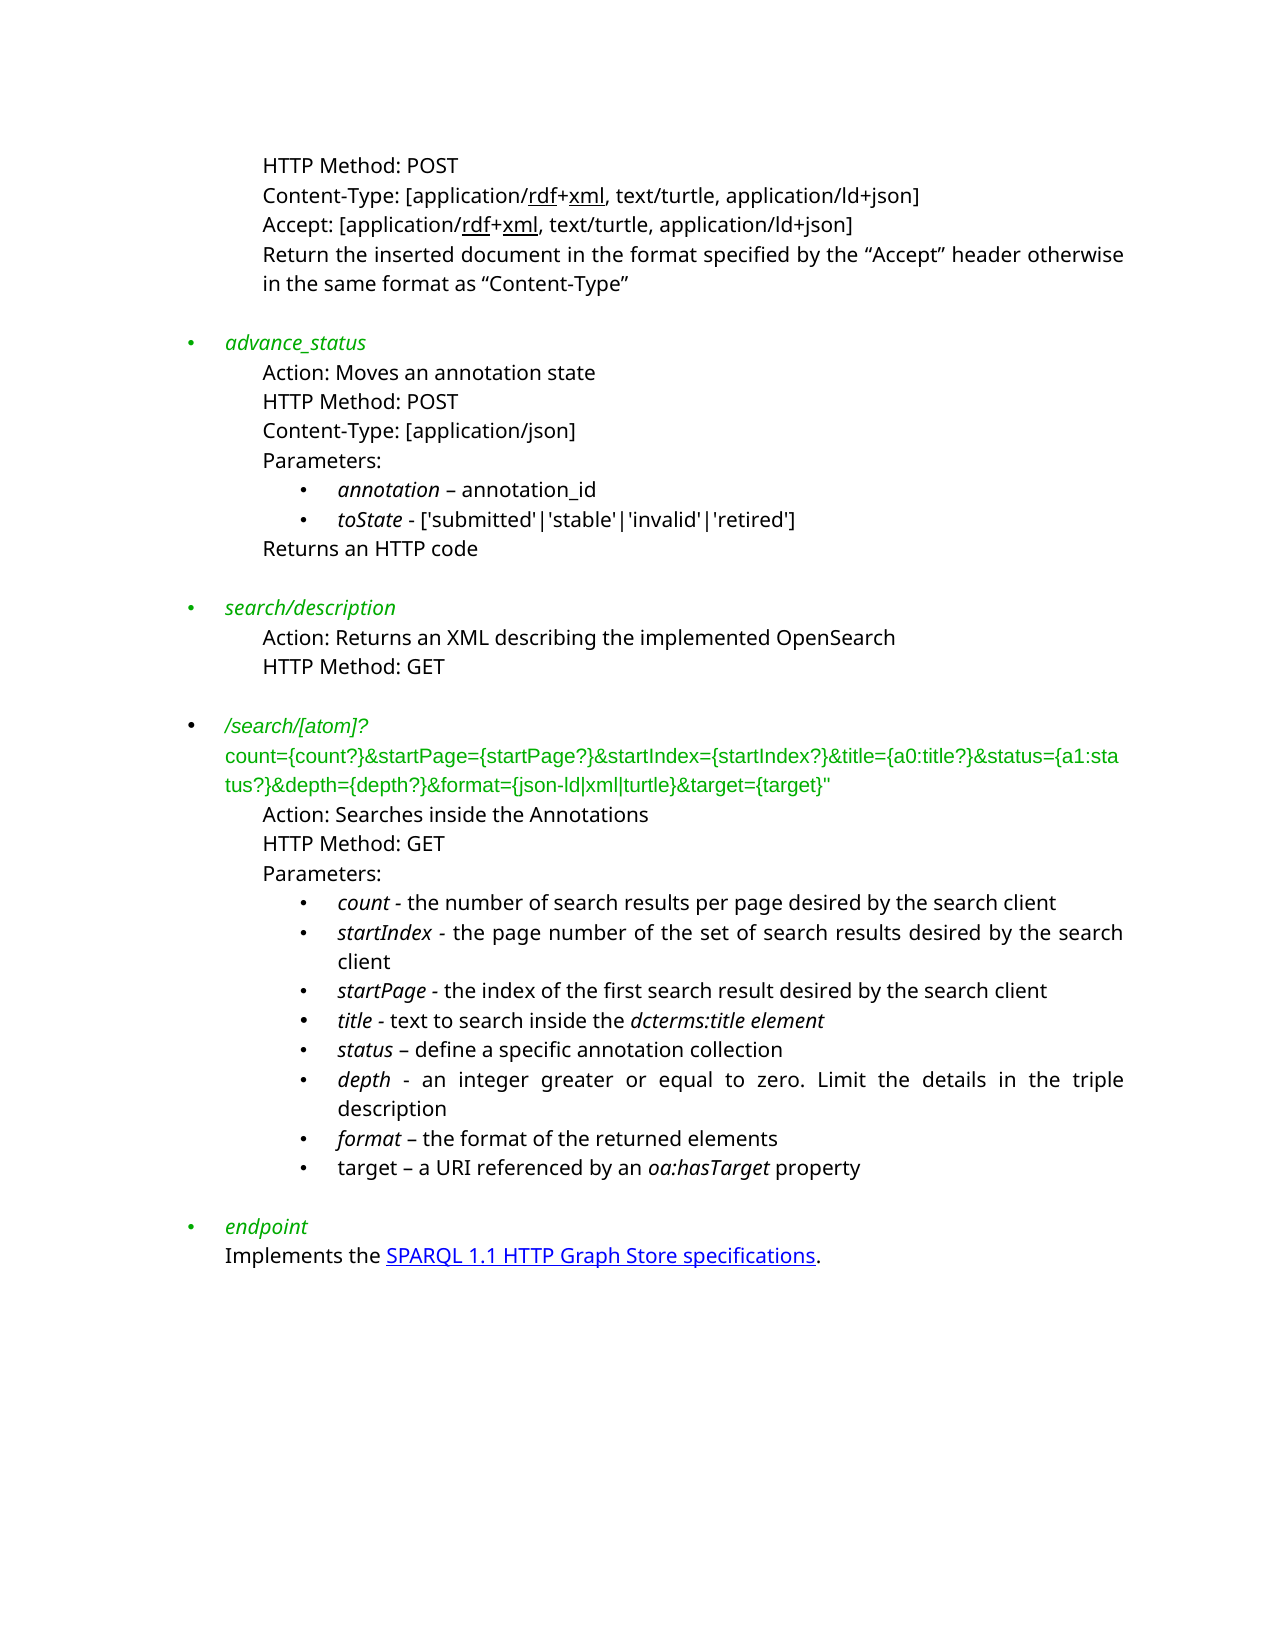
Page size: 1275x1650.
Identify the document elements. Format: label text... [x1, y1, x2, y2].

list depth - an integer greater or equal to zero. Limit the details in the triple description [300, 1064, 1125, 1123]
list annotation – annotation_id [300, 474, 1125, 504]
list format – the format of the returned elements [300, 1123, 1125, 1152]
list Action: Returns an XML describing the implemented OpenSearch [225, 622, 1125, 651]
list Content-Type: [application/rdf+xml, text/turtle, application/ld+json] [225, 179, 1125, 209]
list Action: Moves an annotation state [225, 356, 1125, 386]
list status – define a specific annotation collection [300, 1034, 1125, 1064]
list HTTP Method: GET [225, 651, 1125, 681]
list toState - ['submitted'|'stable'|'invalid'|'retired'] [300, 504, 1125, 533]
list target – a URI referenced by an oa:hasTarget property [300, 1152, 1125, 1182]
list Parameters: [225, 857, 1125, 887]
list HTTP Method: POST [225, 150, 1125, 179]
list Return the inserted document in the format specified by the “Accept” header otherwise in the same format as “Content-Type” [225, 238, 1125, 297]
list /search/[atom]?count={count?}&startPage={startPage?}&startIndex={startIndex?}&title={a0:title?}&status={a1:status?}&depth={depth?}&format={json-ld|xml|turtle}&target={target}" [187, 710, 1125, 798]
list startIndex - the page number of the set of search results desired by the search client [300, 916, 1125, 975]
list count - the number of search results per page desired by the search client [300, 887, 1125, 916]
list startPage - the index of the first search result desired by the search client [300, 975, 1125, 1005]
list Returns an HTTP code [225, 533, 1125, 563]
list Parameters: [225, 445, 1125, 474]
list Action: Searches inside the Annotations [225, 798, 1125, 828]
list search/description [187, 592, 1125, 622]
list title - text to search inside the dcterms:title element [300, 1005, 1125, 1034]
list endpoint [187, 1211, 1125, 1241]
list HTTP Method: GET [225, 828, 1125, 857]
list advance_status [187, 327, 1125, 356]
list Content-Type: [application/json] [225, 415, 1125, 445]
list HTTP Method: POST [225, 386, 1125, 415]
list Accept: [application/rdf+xml, text/turtle, application/ld+json] [225, 209, 1125, 238]
list Implements the SPARQL 1.1 HTTP Graph Store specifications. [187, 1241, 1125, 1269]
